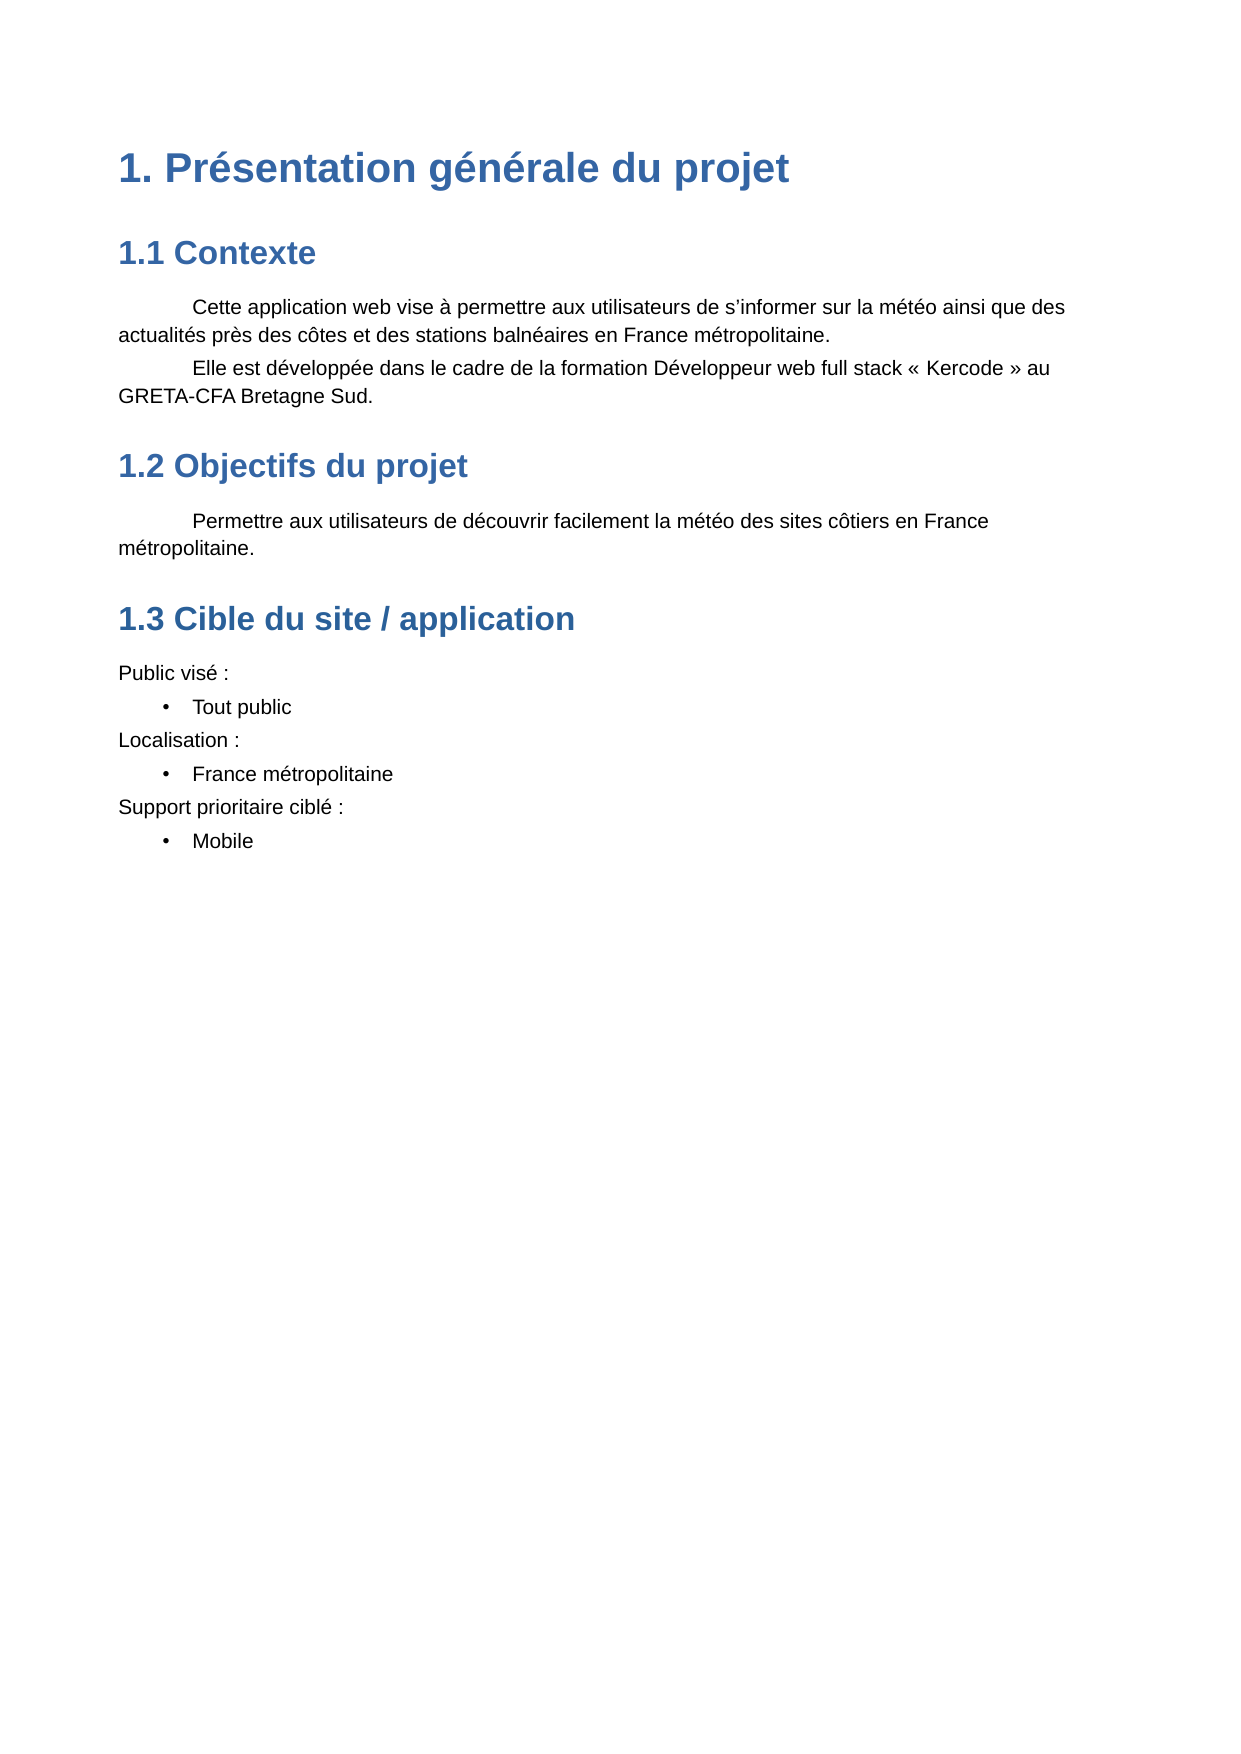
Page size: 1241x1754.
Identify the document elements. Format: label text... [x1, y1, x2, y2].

list Tout public [162, 694, 1122, 718]
text Cette application web vise à permettre aux utilisateurs de s’informer sur la météo ainsi que des actualités près des côtes et des stations balnéaires en France métropolitaine. [118, 295, 1122, 347]
subtitle 1.2 Objectifs du projet [118, 446, 1122, 485]
subtitle 1.3 Cible du site / application [118, 599, 1122, 637]
list Mobile [162, 828, 1122, 852]
list France métropolitaine [162, 761, 1122, 786]
text Permettre aux utilisateurs de découvrir facilement la météo des sites côtiers en France métropolitaine. [118, 508, 1122, 560]
text Public visé : [118, 661, 1122, 685]
text Localisation : [118, 728, 1122, 752]
subtitle 1.1 Contexte [118, 233, 1122, 271]
text Support prioritaire ciblé : [118, 795, 1122, 819]
text Elle est développée dans le cadre de la formation Développeur web full stack « Kercode » au GRETA-CFA Bretagne Sud. [118, 356, 1122, 407]
subtitle 1. Présentation générale du projet [118, 143, 1122, 191]
